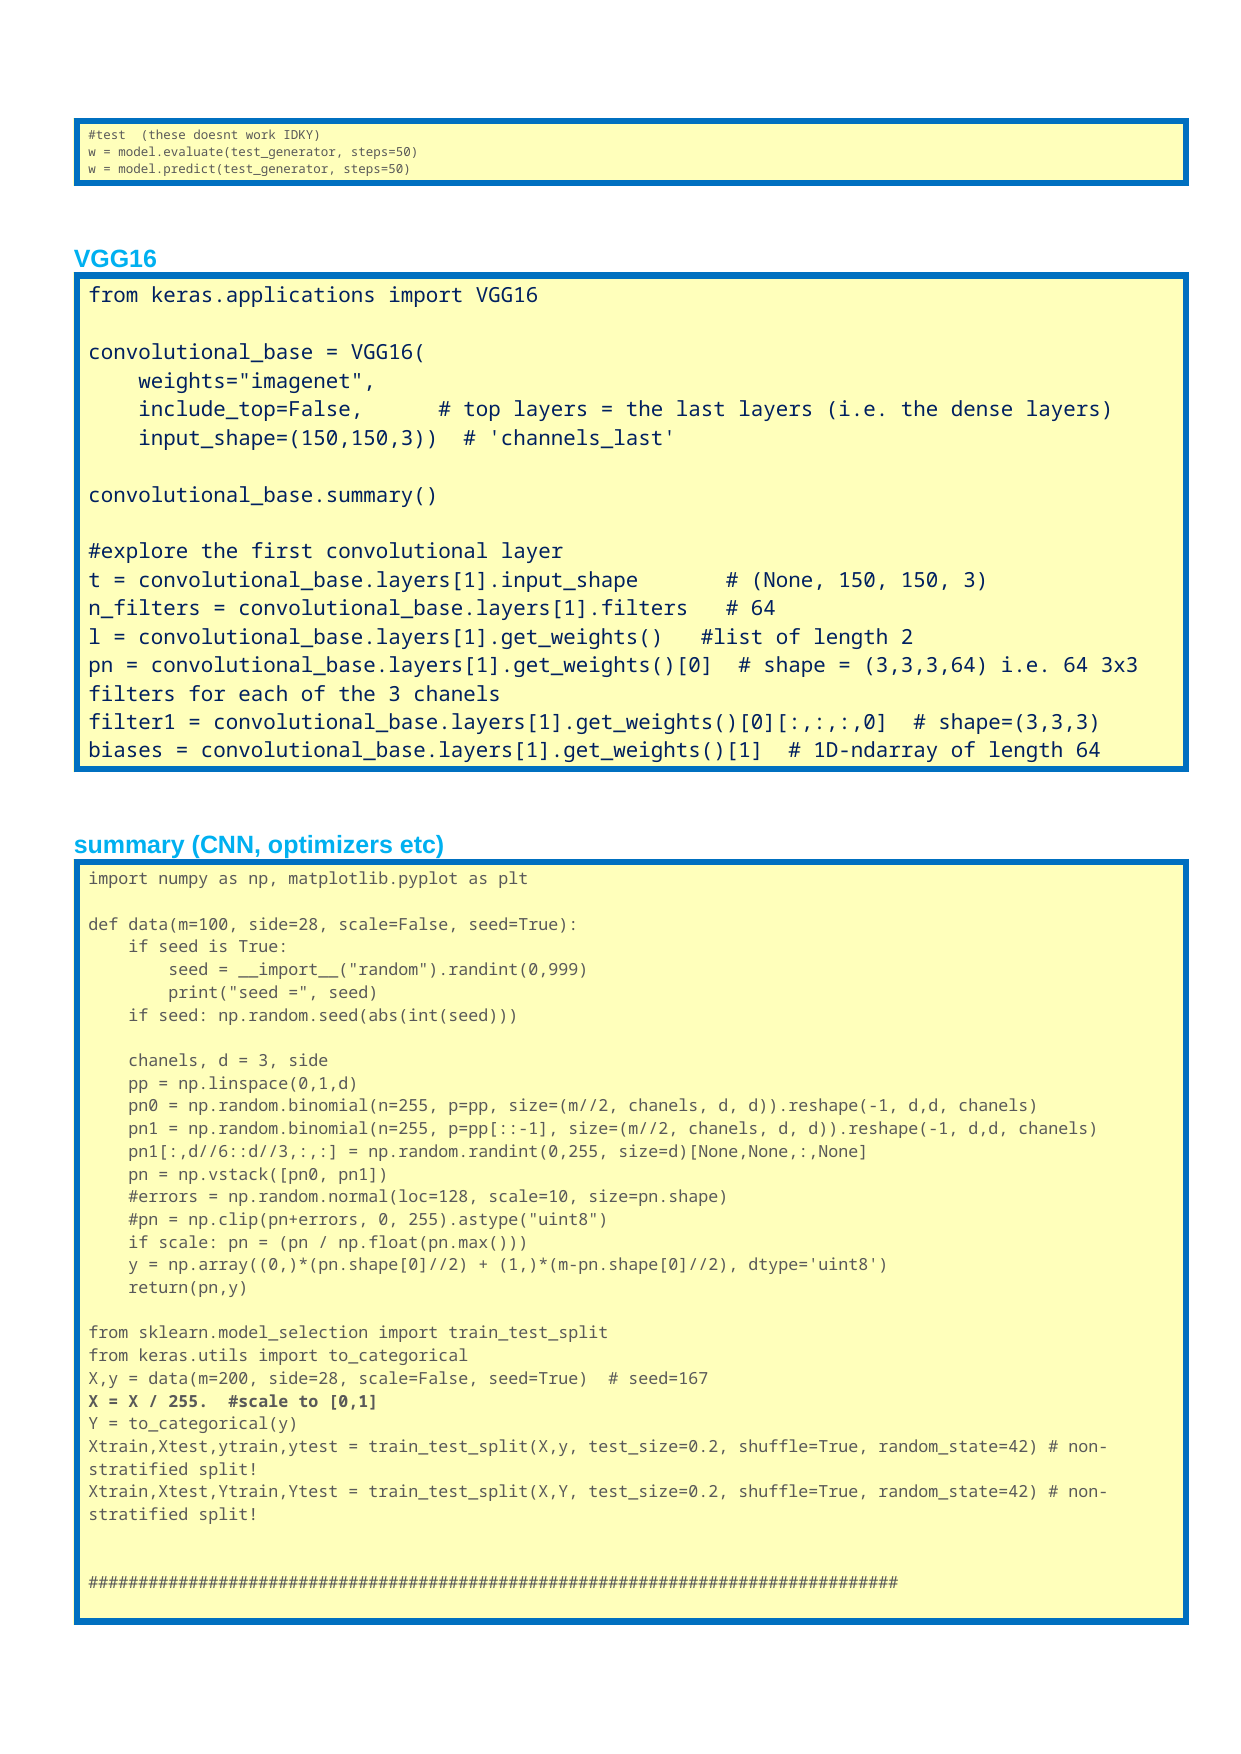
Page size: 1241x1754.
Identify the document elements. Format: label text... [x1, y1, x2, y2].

text pn1 = np.random.binomial(n=255, p=pp[::-1], size=(m//2, chanels, d, d)).reshape(-1, d,d, chanels) [80, 1108, 1183, 1131]
text Xtrain,Xtest,Ytrain,Ytest = train_test_split(X,Y, test_size=0.2, shuffle=True, random_state=42) # non-stratified split! [80, 1472, 1183, 1517]
text if seed: np.random.seed(abs(int(seed))) [80, 995, 1183, 1018]
text from keras.applications import VGG16 [80, 279, 1183, 301]
text filter1 = convolutional_base.layers[1].get_weights()[0][:,:,:,0] # shape=(3,3,3) [80, 699, 1183, 727]
title VGG16 [73, 243, 1189, 272]
text pp = np.linspace(0,1,d) [80, 1063, 1183, 1086]
text from keras.utils import to_categorical [80, 1336, 1183, 1358]
text seed = __import__("random").randint(0,999) [80, 949, 1183, 972]
text #pn = np.clip(pn+errors, 0, 255).astype("uint8") [80, 1199, 1183, 1222]
text print("seed =", seed) [80, 972, 1183, 995]
text pn = convolutional_base.layers[1].get_weights()[0] # shape = (3,3,3,64) i.e. 64 3x3 filters for each of the 3 chanels [80, 642, 1183, 699]
text input_shape=(150,150,3)) # 'channels_last' [80, 414, 1183, 443]
text convolutional_base = VGG16( [80, 329, 1183, 358]
text pn = np.vstack([pn0, pn1]) [80, 1154, 1183, 1177]
text import numpy as np, matplotlib.pyplot as plt [80, 865, 1183, 881]
text chanels, d = 3, side [80, 1040, 1183, 1063]
text #test (these doesnt work IDKY) [80, 124, 1183, 135]
text if scale: pn = (pn / np.float(pn.max())) [80, 1222, 1183, 1245]
text X = X / 255. #scale to [0,1] [80, 1381, 1183, 1404]
text #errors = np.random.normal(loc=128, scale=10, size=pn.shape) [80, 1177, 1183, 1199]
text y = np.array((0,)*(pn.shape[0]//2) + (1,)*(m-pn.shape[0]//2), dtype='uint8') [80, 1245, 1183, 1267]
text pn1[:,d//6::d//3,:,:] = np.random.randint(0,255, size=d)[None,None,:,None] [80, 1131, 1183, 1154]
text def data(m=100, side=28, scale=False, seed=True): [80, 904, 1183, 927]
text Xtrain,Xtest,ytrain,ytest = train_test_split(X,y, test_size=0.2, shuffle=True, random_state=42) # non-stratified split! [80, 1426, 1183, 1472]
text w = model.predict(test_generator, steps=50) [80, 152, 1183, 180]
text biases = convolutional_base.layers[1].get_weights()[1] # 1D-ndarray of length 64 [80, 727, 1183, 766]
text l = convolutional_base.layers[1].get_weights() #list of length 2 [80, 613, 1183, 642]
text w = model.evaluate(test_generator, steps=50) [80, 135, 1183, 152]
text include_top=False, # top layers = the last layers (i.e. the dense layers) [80, 386, 1183, 414]
text n_filters = convolutional_base.layers[1].filters # 64 [80, 585, 1183, 613]
title summary (CNN, optimizers etc) [73, 830, 1189, 859]
text X,y = data(m=200, side=28, scale=False, seed=True) # seed=167 [80, 1358, 1183, 1381]
text t = convolutional_base.layers[1].input_shape # (None, 150, 150, 3) [80, 557, 1183, 585]
text #explore the first convolutional layer [80, 528, 1183, 557]
text pn0 = np.random.binomial(n=255, p=pp, size=(m//2, chanels, d, d)).reshape(-1, d,d, chanels) [80, 1086, 1183, 1108]
text convolutional_base.summary() [80, 471, 1183, 500]
text if seed is True: [80, 927, 1183, 949]
text ################################################################################# [80, 1563, 1183, 1585]
text weights="imagenet", [80, 358, 1183, 386]
text return(pn,y) [80, 1267, 1183, 1290]
text Y = to_categorical(y) [80, 1404, 1183, 1426]
text from sklearn.model_selection import train_test_split [80, 1313, 1183, 1336]
